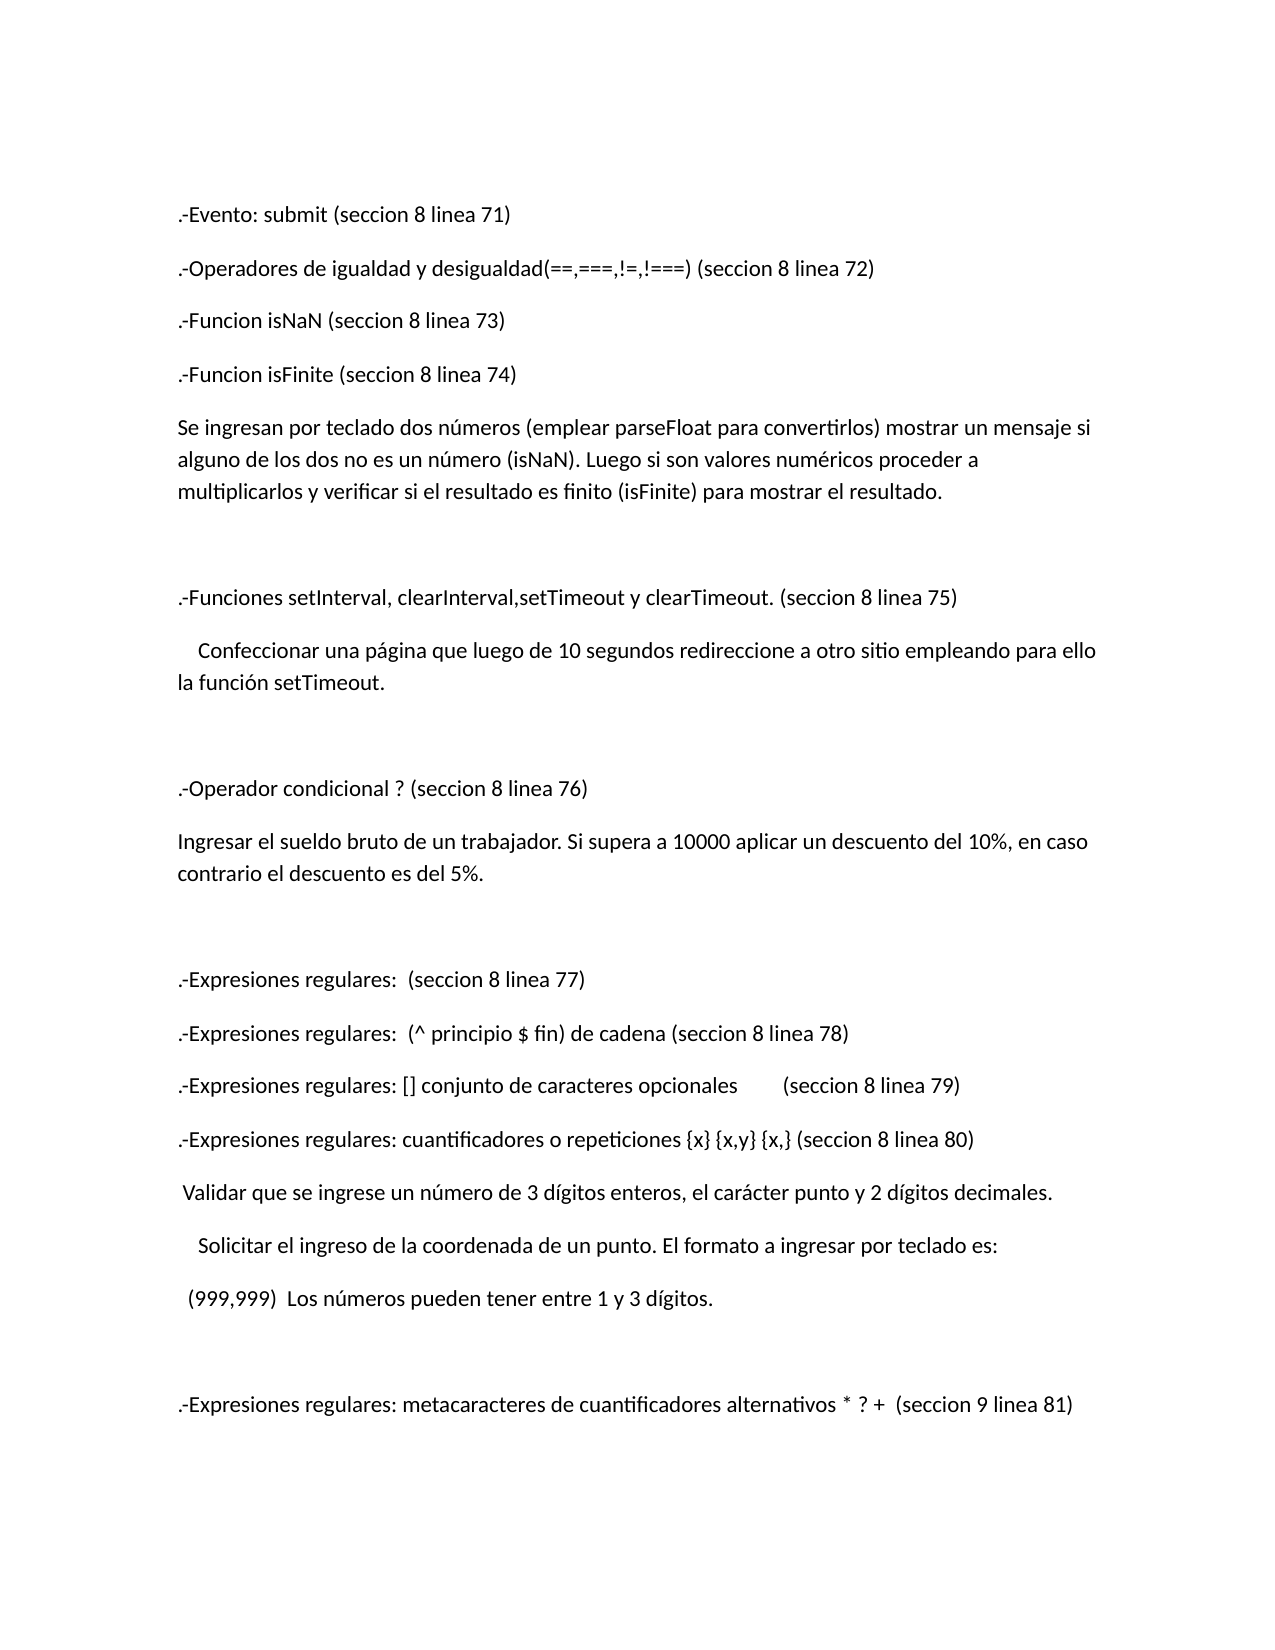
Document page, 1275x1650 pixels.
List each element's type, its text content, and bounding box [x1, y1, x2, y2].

text Confeccionar una página que luego de 10 segundos redireccione a otro sitio empleando para ello la función setTimeout. [177, 636, 1098, 696]
text .-Expresiones regulares: (seccion 8 linea 77) [177, 966, 1098, 994]
text .-Operadores de igualdad y desigualdad(==,===,!=,!===) (seccion 8 linea 72) [177, 254, 1098, 282]
text Ingresar el sueldo bruto de un trabajador. Si supera a 10000 aplicar un descuento del 10%, en caso contrario el descuento es del 5%. [177, 827, 1098, 888]
text .-Operador condicional ? (seccion 8 linea 76) [177, 774, 1098, 802]
text .-Expresiones regulares: (^ principio $ fin) de cadena (seccion 8 linea 78) [177, 1019, 1098, 1047]
text .-Funciones setInterval, clearInterval,setTimeout y clearTimeout. (seccion 8 linea 75) [177, 583, 1098, 611]
text .-Expresiones regulares: cuantificadores o repeticiones {x} {x,y} {x,} (seccion 8 linea 80) [177, 1125, 1098, 1153]
text Solicitar el ingreso de la coordenada de un punto. El formato a ingresar por teclado es: [177, 1231, 1098, 1259]
text .-Evento: submit (seccion 8 linea 71) [177, 201, 1098, 229]
text Se ingresan por teclado dos números (emplear parseFloat para convertirlos) mostrar un mensaje si alguno de los dos no es un número (isNaN). Luego si son valores numéricos proceder a multiplicarlos y verificar si el resultado es finito (isFinite) para mostrar el resultado. [177, 413, 1098, 505]
text .-Expresiones regulares: metacaracteres de cuantificadores alternativos * ? + (seccion 9 linea 81) [177, 1390, 1098, 1418]
text Validar que se ingrese un número de 3 dígitos enteros, el carácter punto y 2 dígitos decimales. [177, 1178, 1098, 1206]
text .-Funcion isFinite (seccion 8 linea 74) [177, 360, 1098, 388]
text (999,999) Los números pueden tener entre 1 y 3 dígitos. [177, 1284, 1098, 1312]
text .-Expresiones regulares: [] conjunto de caracteres opcionales (seccion 8 linea 79) [177, 1072, 1098, 1100]
text .-Funcion isNaN (seccion 8 linea 73) [177, 307, 1098, 335]
